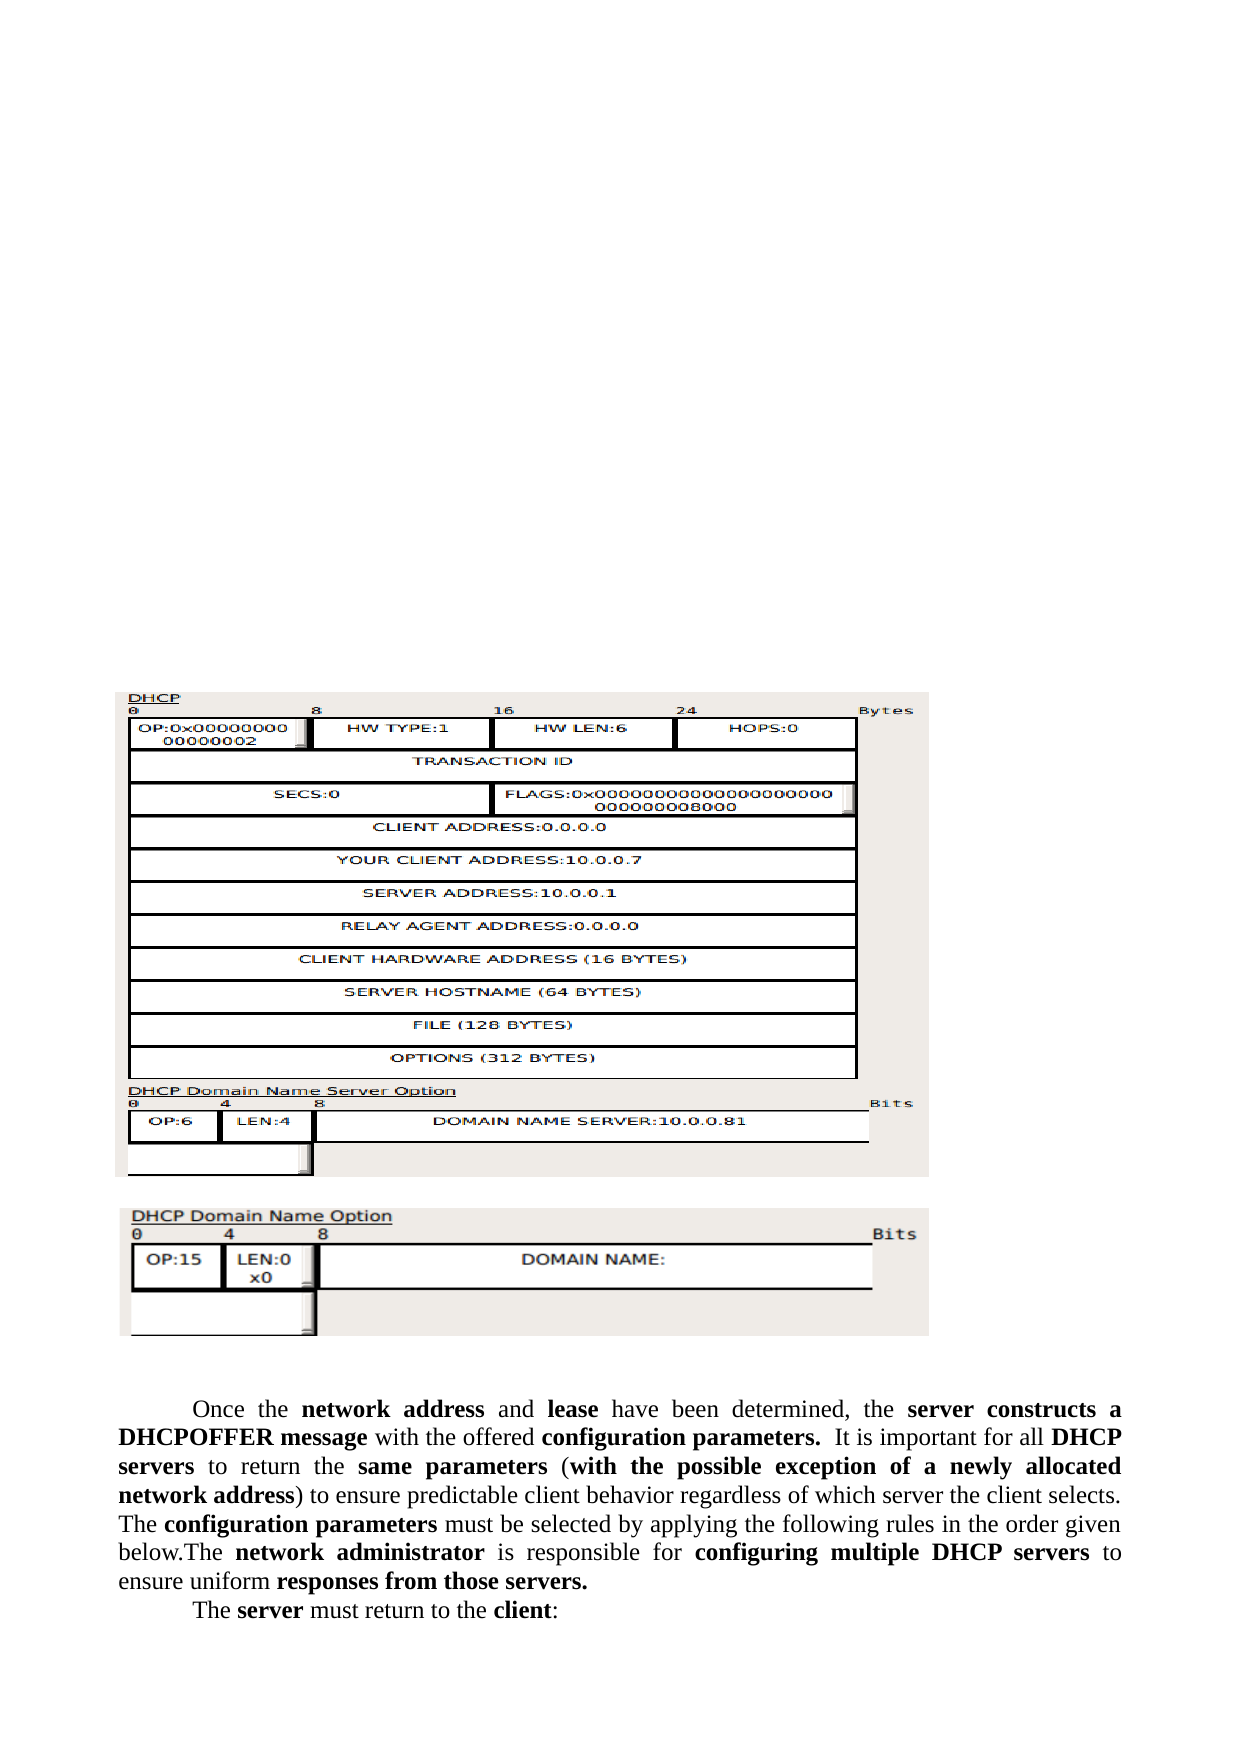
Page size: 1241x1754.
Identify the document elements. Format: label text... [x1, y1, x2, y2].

picture [115, 692, 929, 1177]
text The server must return to the client: [118, 1595, 1122, 1624]
picture [119, 1208, 929, 1336]
text Once the network address and lease have been determined, the server constructs a DHCPOFFER message with the offered configuration parameters. It is important for all DHCP servers to return the same parameters (with the possible exception of a newly allocated network address) to ensure predictable client behavior regardless of which server the client selects. The configuration parameters must be selected by applying the following rules in the order given below.The network administrator is responsible for configuring multiple DHCP servers to ensure uniform responses from those servers. [118, 1394, 1122, 1595]
